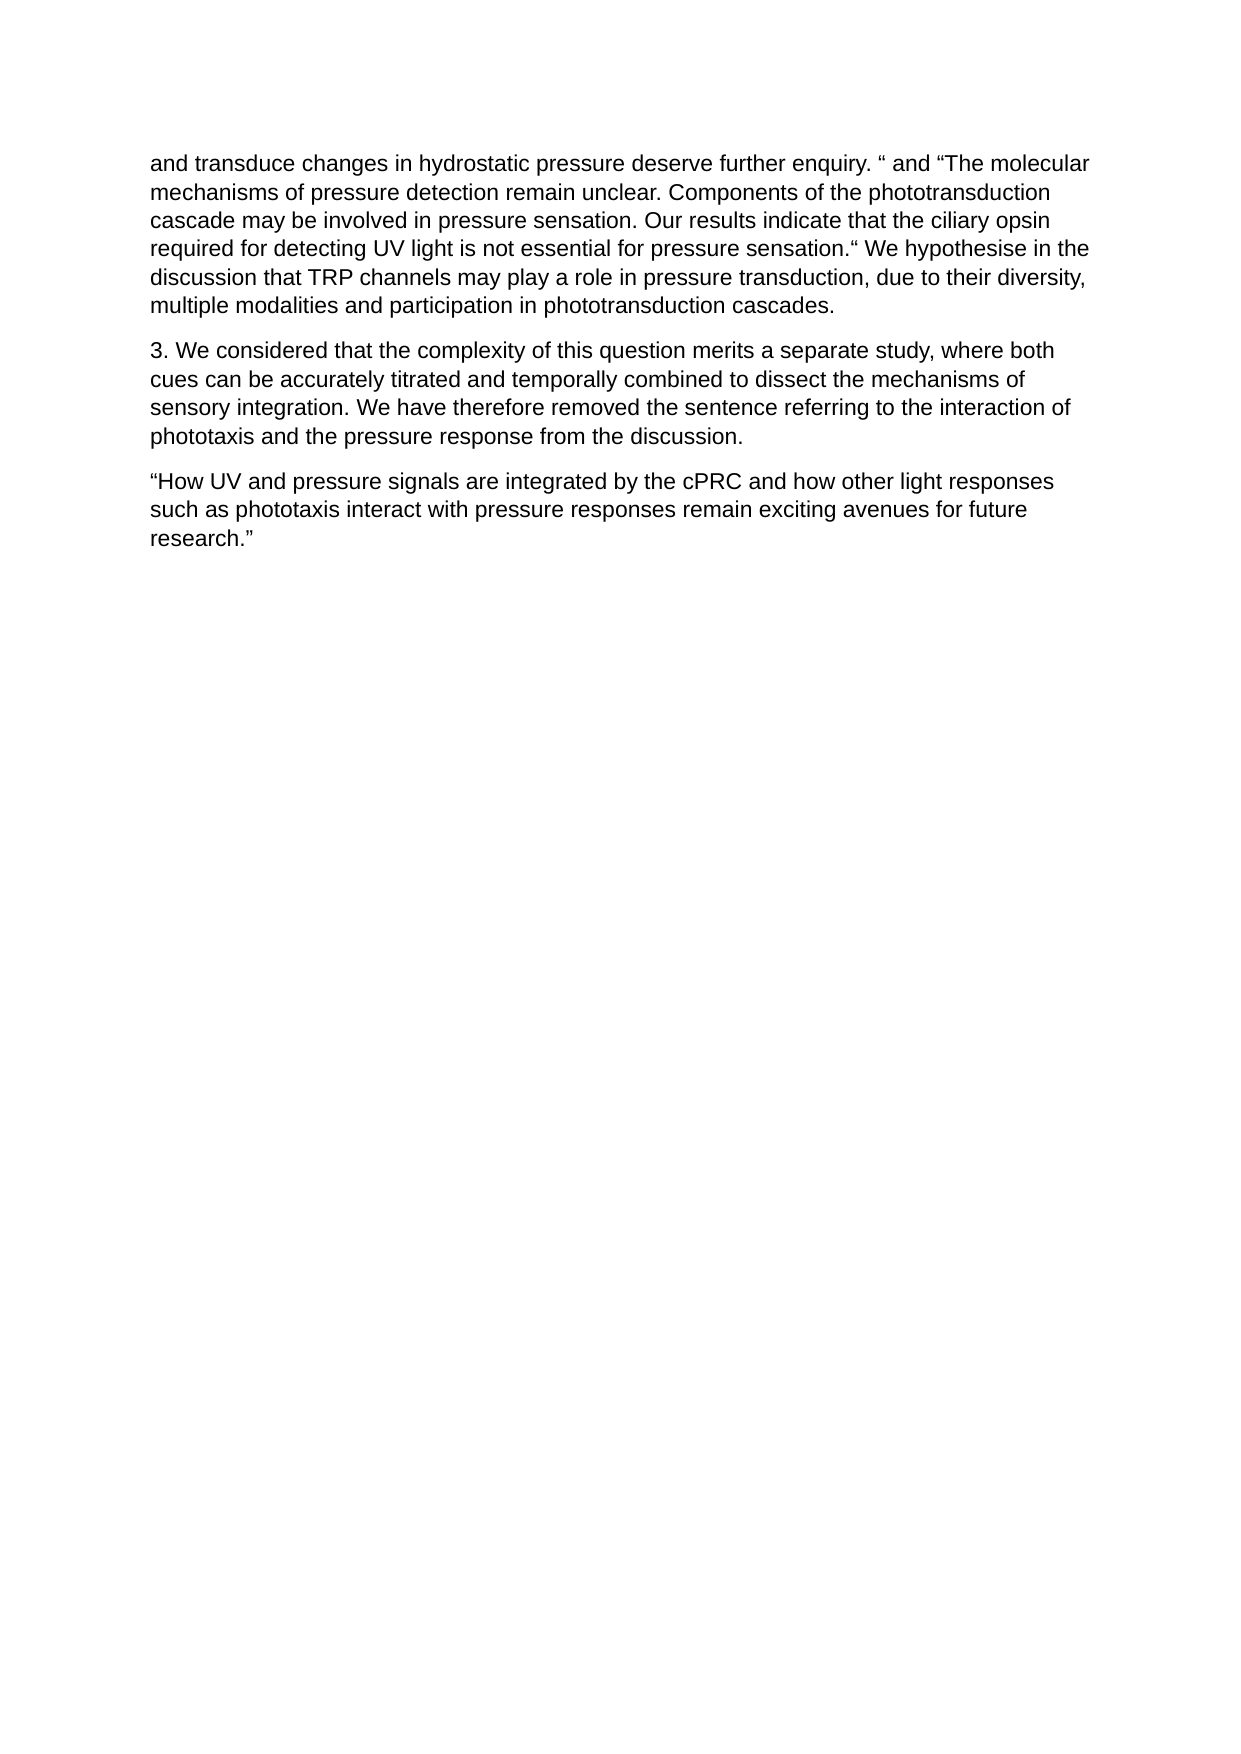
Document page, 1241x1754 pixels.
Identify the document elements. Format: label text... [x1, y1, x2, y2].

text “How UV and pressure signals are integrated by the cPRC and how other light responses such as phototaxis interact with pressure responses remain exciting avenues for future research.” [150, 468, 1090, 551]
text and transduce changes in hydrostatic pressure deserve further enquiry. “ and “The molecular mechanisms of pressure detection remain unclear. Components of the phototransduction cascade may be involved in pressure sensation. Our results indicate that the ciliary opsin required for detecting UV light is not essential for pressure sensation.“ We hypothesise in the discussion that TRP channels may play a role in pressure transduction, due to their diversity, multiple modalities and participation in phototransduction cascades. [150, 150, 1090, 318]
text 3. We considered that the complexity of this question merits a separate study, where both cues can be accurately titrated and temporally combined to dissect the mechanisms of sensory integration. We have therefore removed the sentence referring to the interaction of phototaxis and the pressure response from the discussion. [150, 337, 1090, 449]
